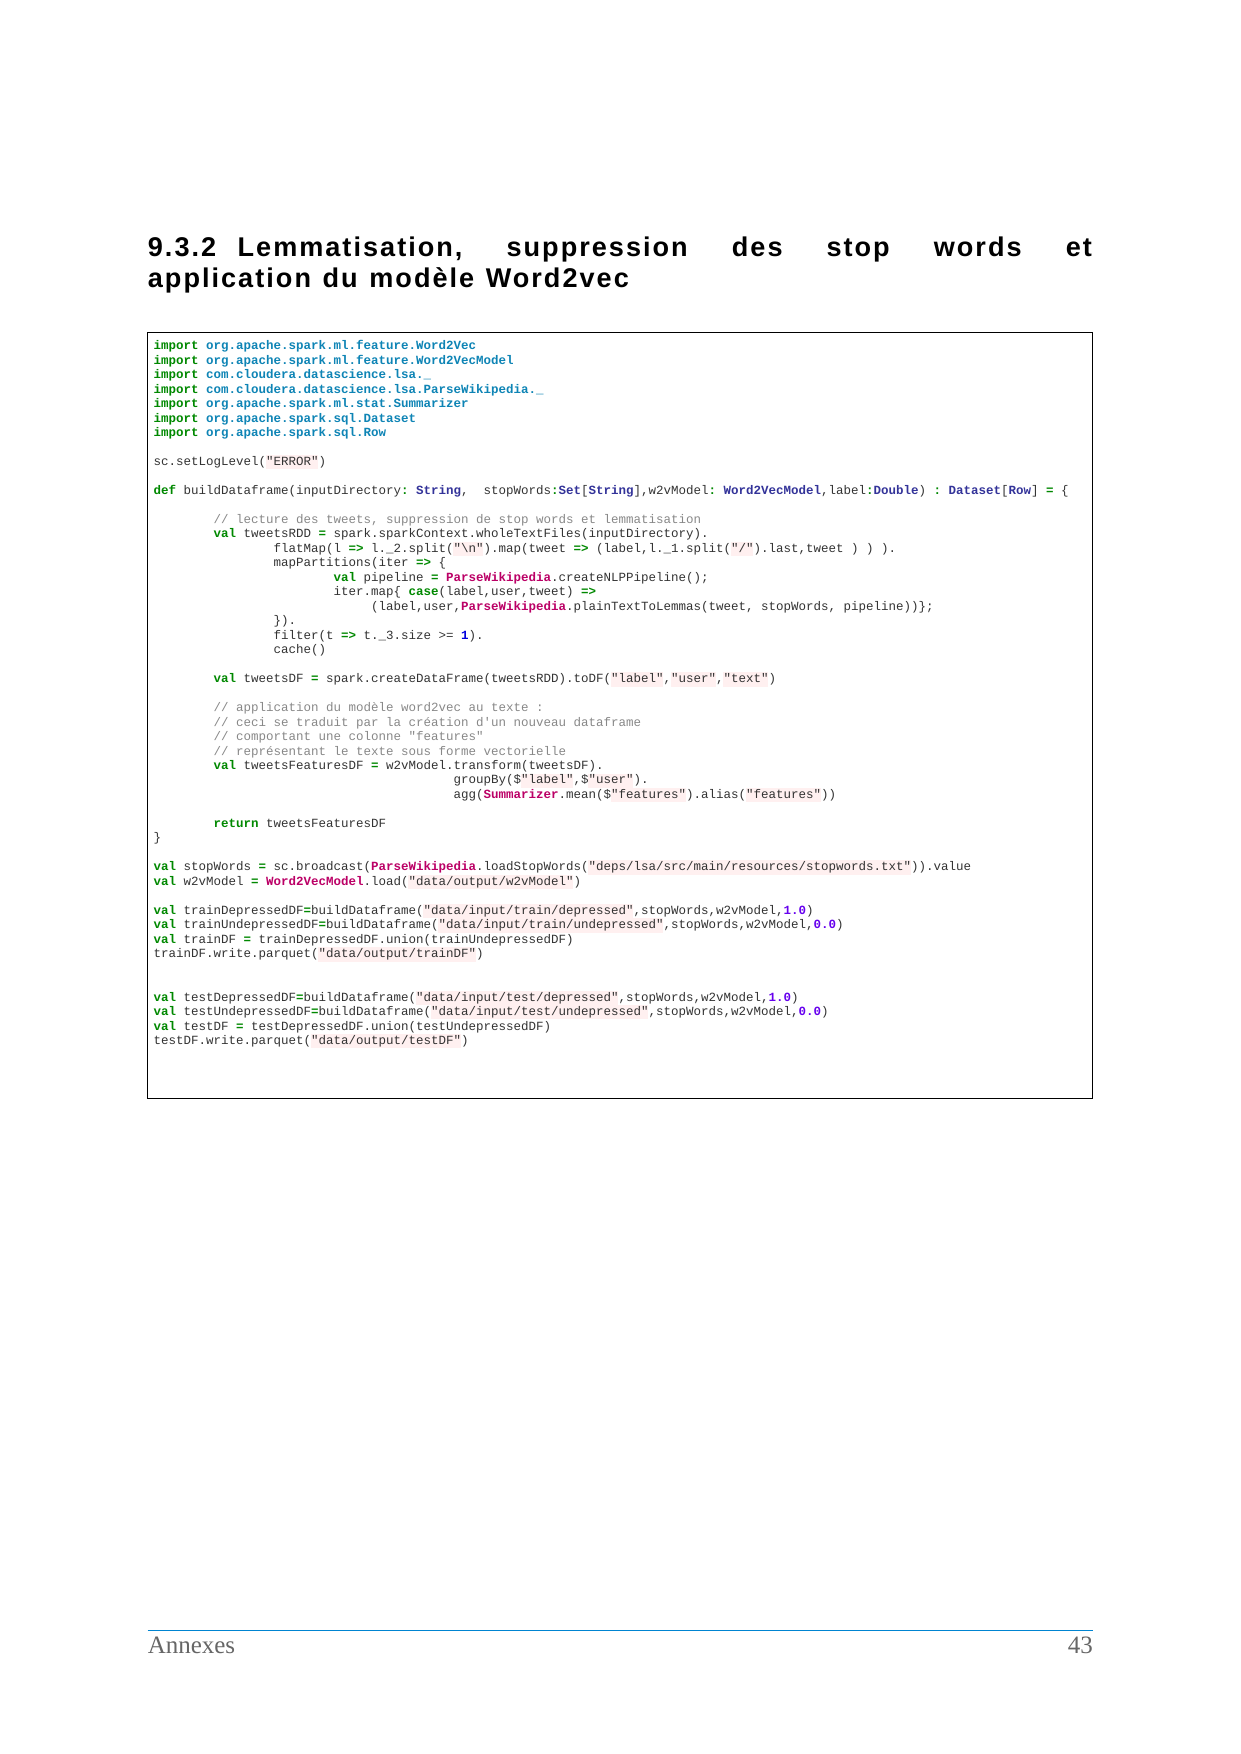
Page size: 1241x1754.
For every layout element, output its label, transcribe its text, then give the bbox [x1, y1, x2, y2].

table_header import org.apache.spark.ml.feature.Word2Vec import org.apache.spark.ml.feature.Word2VecModel import com.cloudera.datascience.lsa._ import com.cloudera.datascience.lsa.ParseWikipedia._ import org.apache.spark.ml.stat.Summarizer import org.apache.spark.sql.Dataset import org.apache.spark.sql.Row sc.setLogLevel("ERROR") def buildDataframe(inputDirectory: String, stopWords:Set[String],w2vModel: Word2VecModel,label:Double) : Dataset[Row] = { // lecture des tweets, suppression de stop words et lemmatisation val tweetsRDD = spark.sparkContext.wholeTextFiles(inputDirectory). flatMap(l => l._2.split("\n").map(tweet => (label,l._1.split("/").last,tweet ) ) ). mapPartitions(iter => { val pipeline = ParseWikipedia.createNLPPipeline(); iter.map{ case(label,user,tweet) => (label,user,ParseWikipedia.plainTextToLemmas(tweet, stopWords, pipeline))}; }). filter(t => t._3.size >= 1). cache() val tweetsDF = spark.createDataFrame(tweetsRDD).toDF("label","user","text") // application du modèle word2vec au texte : // ceci se traduit par la création d'un nouveau dataframe // comportant une colonne "features" // représentant le texte sous forme vectorielle val tweetsFeaturesDF = w2vModel.transform(tweetsDF). groupBy($"label",$"user"). agg(Summarizer.mean($"features").alias("features")) return tweetsFeaturesDF } val stopWords = sc.broadcast(ParseWikipedia.loadStopWords("deps/lsa/src/main/resources/stopwords.txt")).value val w2vModel = Word2VecModel.load("data/output/w2vModel") val trainDepressedDF=buildDataframe("data/input/train/depressed",stopWords,w2vModel,1.0) val trainUndepressedDF=buildDataframe("data/input/train/undepressed",stopWords,w2vModel,0.0) val trainDF = trainDepressedDF.union(trainUndepressedDF) trainDF.write.parquet("data/output/trainDF") val testDepressedDF=buildDataframe("data/input/test/depressed",stopWords,w2vModel,1.0) val testUndepressedDF=buildDataframe("data/input/test/undepressed",stopWords,w2vModel,0.0) val testDF = testDepressedDF.union(testUndepressedDF) testDF.write.parquet("data/output/testDF") [148, 333, 1092, 1098]
subtitle Lemmatisation, suppression des stop words et application du modèle Word2vec [148, 231, 1093, 293]
picture [357, 342, 363, 349]
picture [357, 357, 363, 364]
